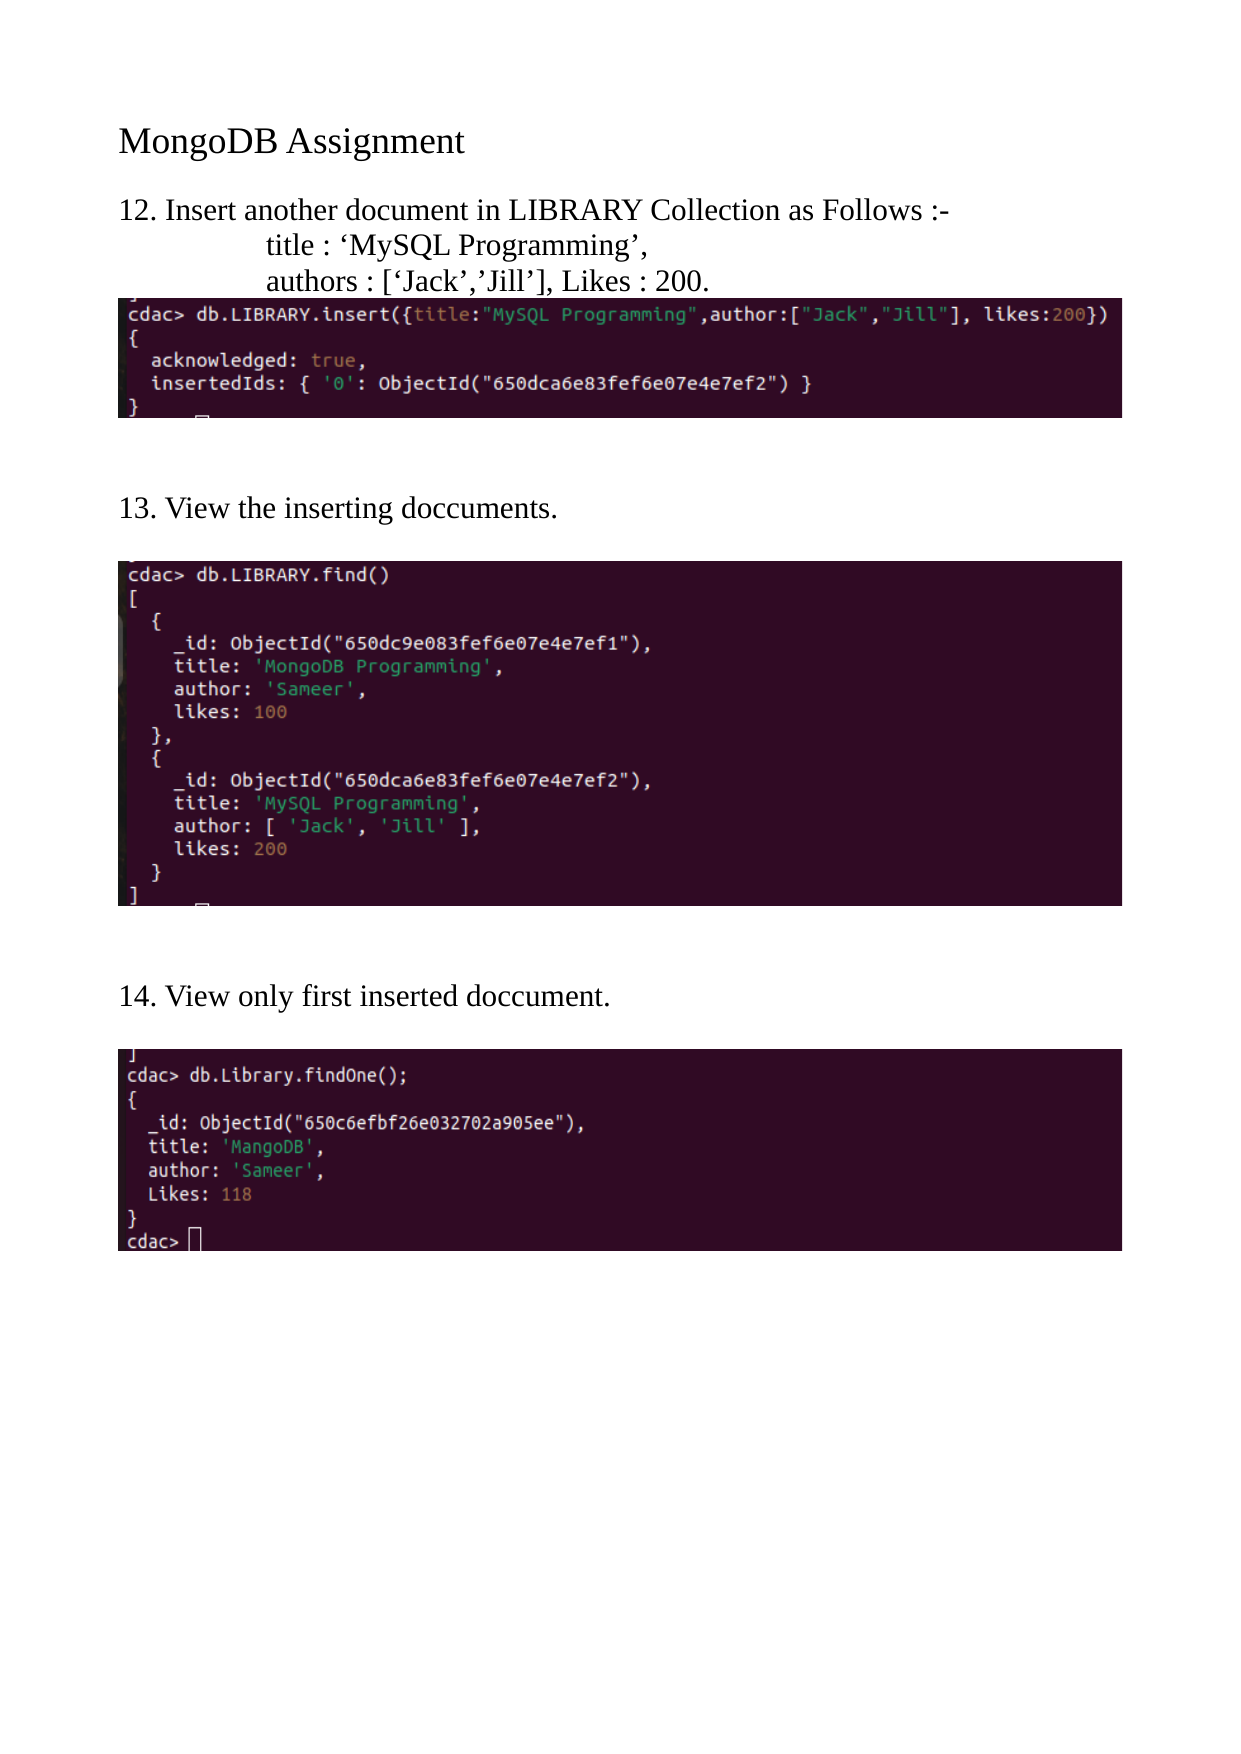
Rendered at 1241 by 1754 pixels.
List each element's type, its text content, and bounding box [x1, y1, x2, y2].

picture [118, 561, 1123, 906]
text title : ‘MySQL Programming’, [118, 227, 1122, 263]
text authors : [‘Jack’,’Jill’], Likes : 200. [118, 263, 1122, 298]
text 13. View the inserting doccuments. [118, 489, 1122, 525]
picture [118, 298, 1123, 418]
text 14. View only first inserted doccument. [118, 977, 1122, 1013]
picture [118, 1049, 1123, 1251]
text 12. Insert another document in LIBRARY Collection as Follows :- [118, 191, 1122, 227]
